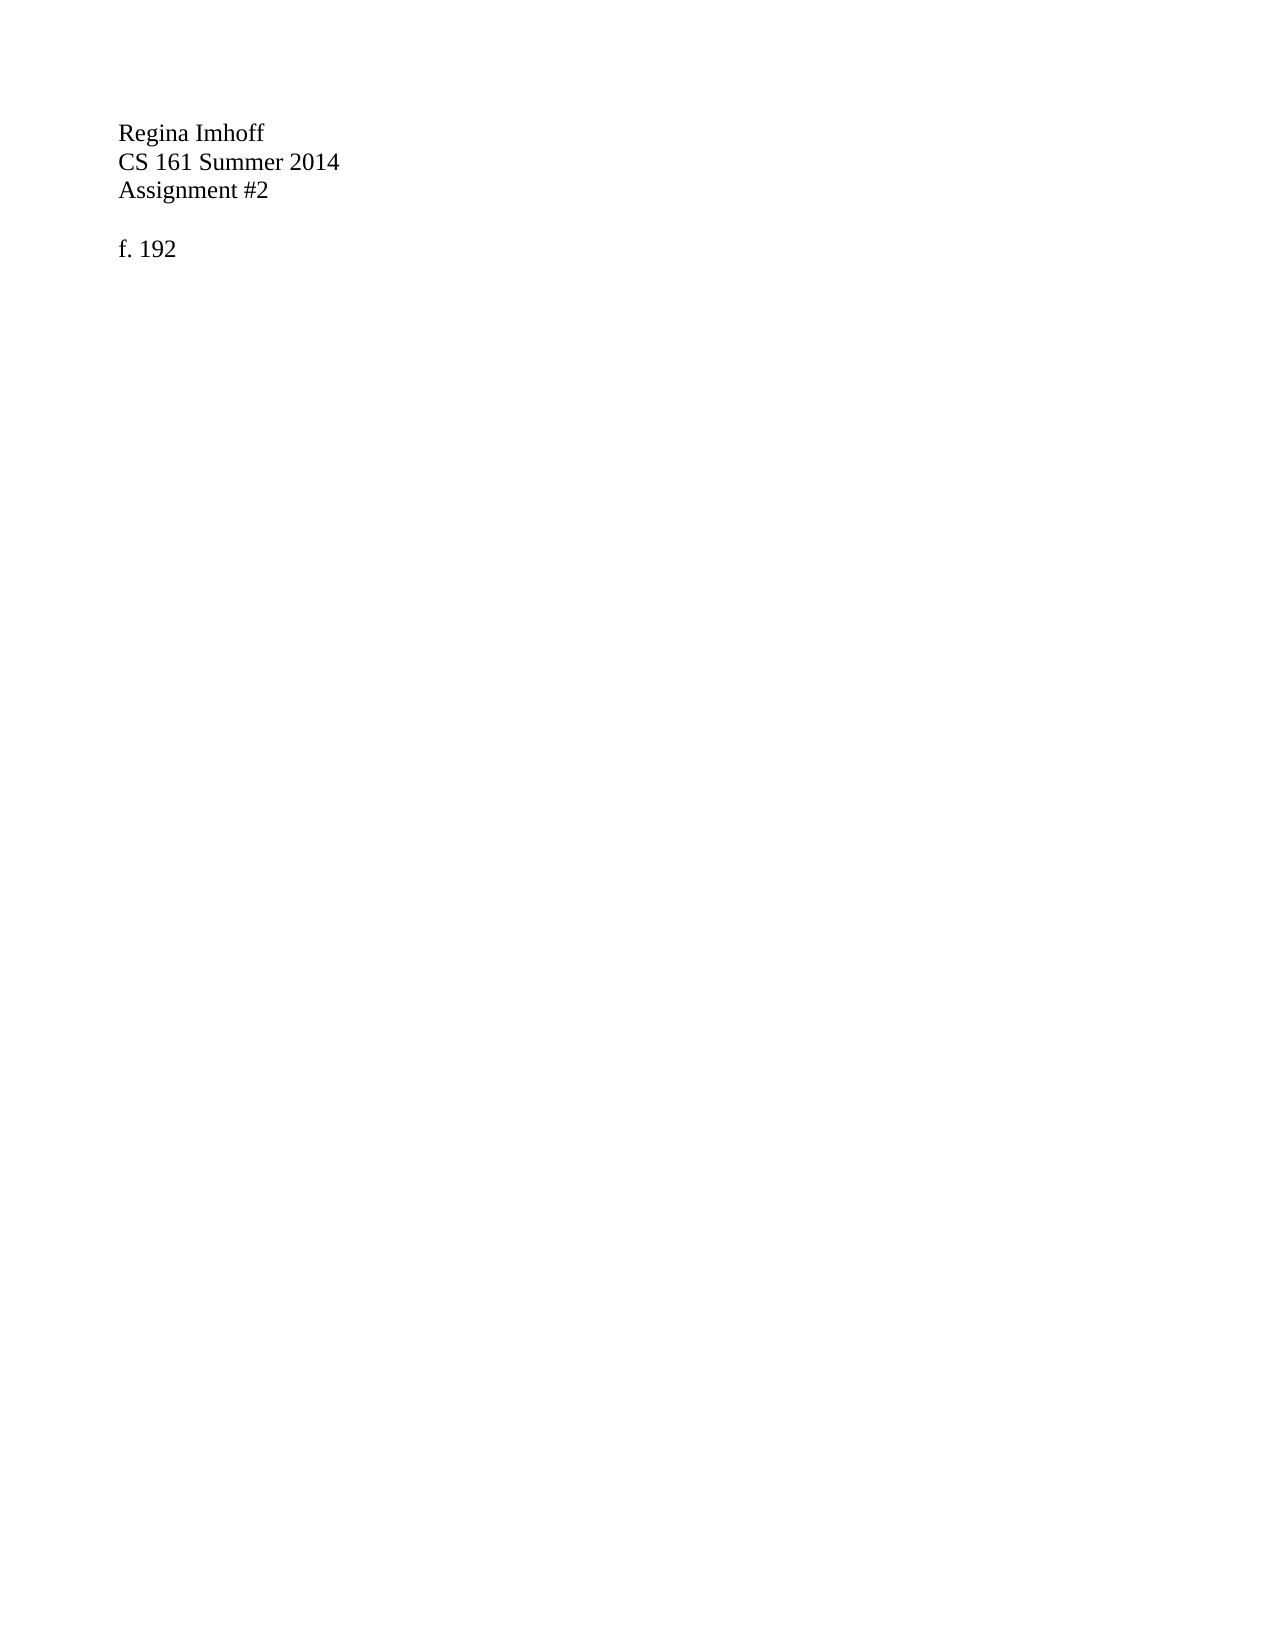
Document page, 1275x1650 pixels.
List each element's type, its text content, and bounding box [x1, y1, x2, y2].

text f. 192 [118, 234, 1157, 263]
